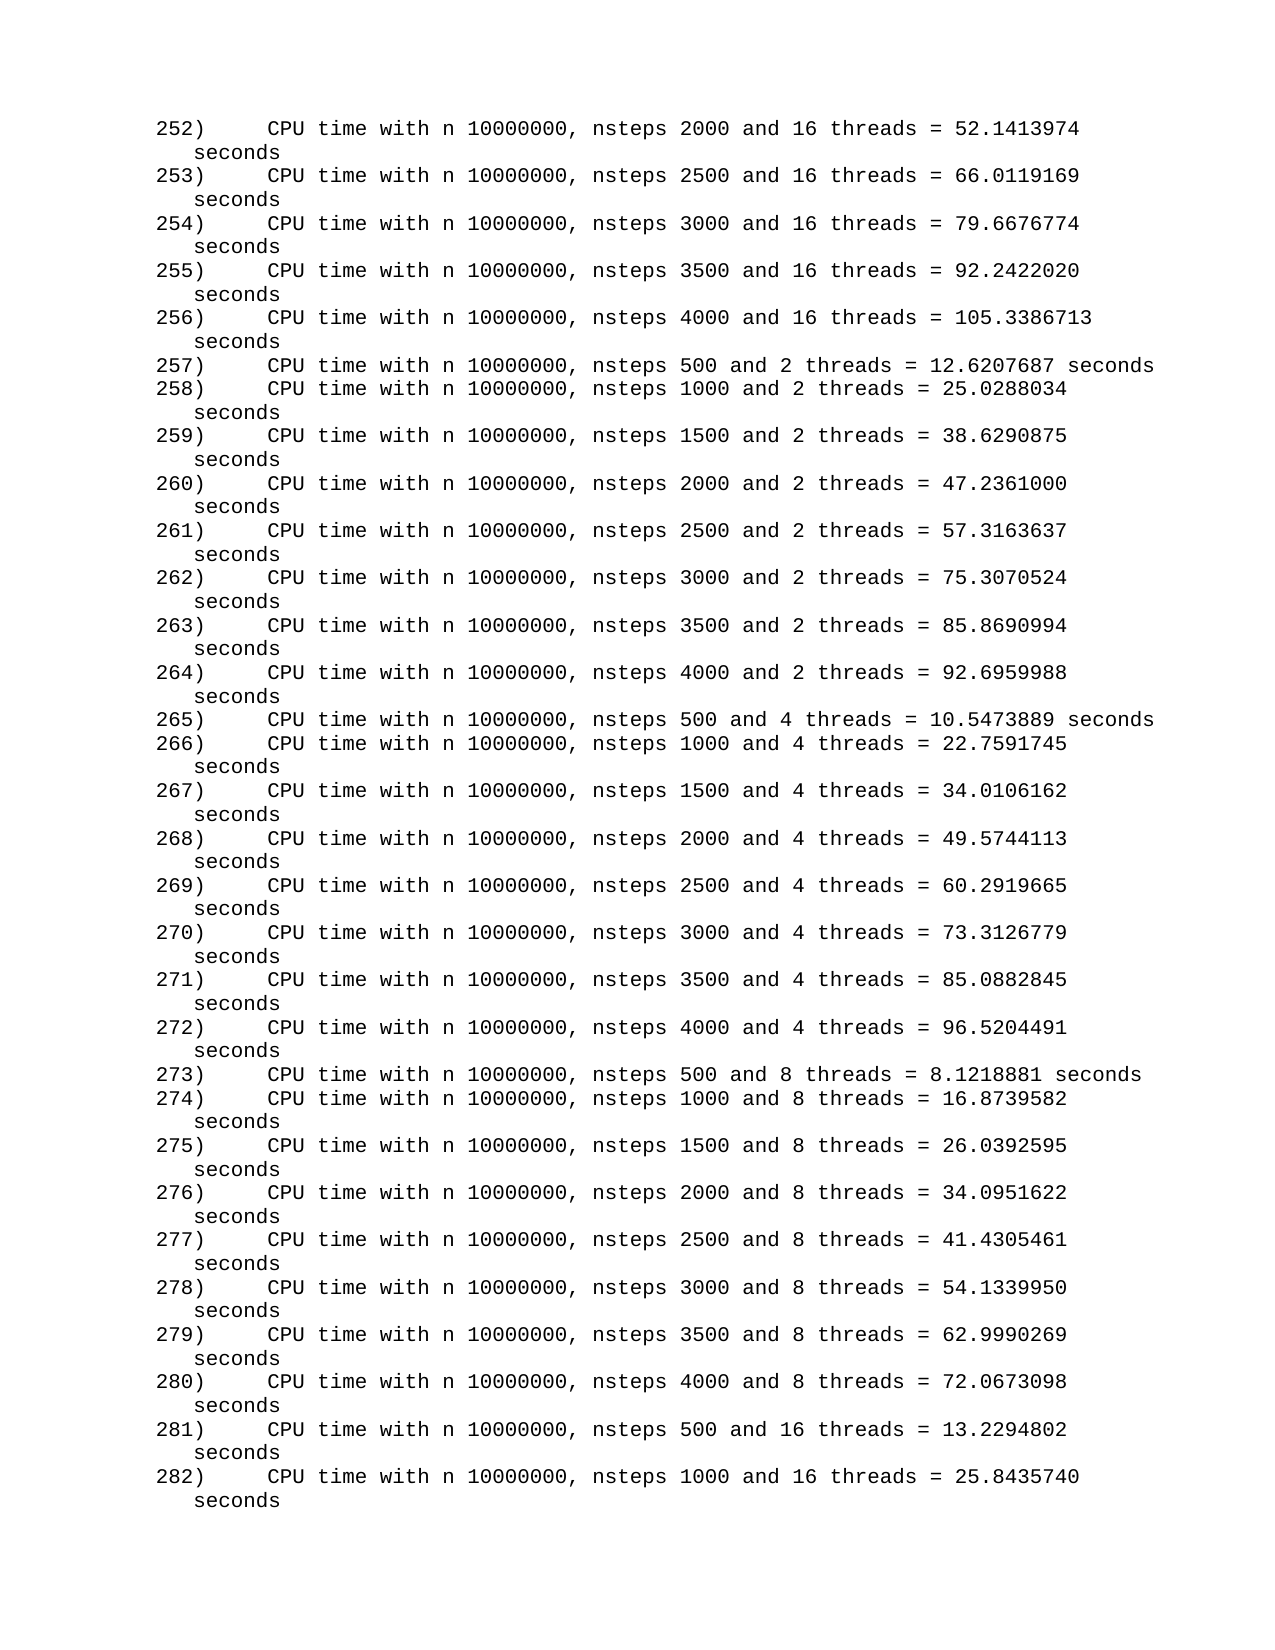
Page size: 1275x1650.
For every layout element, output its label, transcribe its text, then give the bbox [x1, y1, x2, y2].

list CPU time with n 10000000, nsteps 2000 and 8 threads = 34.0951622 seconds [156, 1182, 1157, 1229]
list CPU time with n 10000000, nsteps 2000 and 4 threads = 49.5744113 seconds [156, 827, 1157, 875]
list CPU time with n 10000000, nsteps 1000 and 4 threads = 22.7591745 seconds [156, 733, 1157, 780]
list CPU time with n 10000000, nsteps 2500 and 4 threads = 60.2919665 seconds [156, 875, 1157, 922]
list CPU time with n 10000000, nsteps 1500 and 2 threads = 38.6290875 seconds [156, 426, 1157, 473]
list CPU time with n 10000000, nsteps 3500 and 4 threads = 85.0882845 seconds [156, 969, 1157, 1017]
list CPU time with n 10000000, nsteps 3000 and 8 threads = 54.1339950 seconds [156, 1277, 1157, 1324]
list CPU time with n 10000000, nsteps 500 and 4 threads = 10.5473889 seconds [156, 709, 1157, 733]
list CPU time with n 10000000, nsteps 1500 and 8 threads = 26.0392595 seconds [156, 1135, 1157, 1182]
list CPU time with n 10000000, nsteps 1500 and 4 threads = 34.0106162 seconds [156, 780, 1157, 827]
list CPU time with n 10000000, nsteps 4000 and 2 threads = 92.6959988 seconds [156, 662, 1157, 709]
list CPU time with n 10000000, nsteps 3000 and 2 threads = 75.3070524 seconds [156, 567, 1157, 615]
list CPU time with n 10000000, nsteps 2000 and 2 threads = 47.2361000 seconds [156, 473, 1157, 520]
list CPU time with n 10000000, nsteps 1000 and 2 threads = 25.0288034 seconds [156, 378, 1157, 426]
list CPU time with n 10000000, nsteps 500 and 16 threads = 13.2294802 seconds [156, 1419, 1157, 1466]
list CPU time with n 10000000, nsteps 500 and 2 threads = 12.6207687 seconds [156, 354, 1157, 378]
list CPU time with n 10000000, nsteps 2500 and 2 threads = 57.3163637 seconds [156, 520, 1157, 567]
list CPU time with n 10000000, nsteps 3500 and 2 threads = 85.8690994 seconds [156, 615, 1157, 662]
list CPU time with n 10000000, nsteps 3000 and 4 threads = 73.3126779 seconds [156, 922, 1157, 969]
list CPU time with n 10000000, nsteps 3500 and 16 threads = 92.2422020 seconds [156, 260, 1157, 307]
list CPU time with n 10000000, nsteps 3500 and 8 threads = 62.9990269 seconds [156, 1324, 1157, 1371]
list CPU time with n 10000000, nsteps 4000 and 4 threads = 96.5204491 seconds [156, 1017, 1157, 1064]
list CPU time with n 10000000, nsteps 3000 and 16 threads = 79.6676774 seconds [156, 213, 1157, 260]
list CPU time with n 10000000, nsteps 2500 and 8 threads = 41.4305461 seconds [156, 1229, 1157, 1277]
list CPU time with n 10000000, nsteps 4000 and 8 threads = 72.0673098 seconds [156, 1371, 1157, 1419]
list CPU time with n 10000000, nsteps 2000 and 16 threads = 52.1413974 seconds [156, 118, 1157, 165]
list CPU time with n 10000000, nsteps 1000 and 8 threads = 16.8739582 seconds [156, 1088, 1157, 1135]
list CPU time with n 10000000, nsteps 500 and 8 threads = 8.1218881 seconds [156, 1064, 1157, 1088]
list CPU time with n 10000000, nsteps 4000 and 16 threads = 105.3386713 seconds [156, 307, 1157, 354]
list CPU time with n 10000000, nsteps 2500 and 16 threads = 66.0119169 seconds [156, 165, 1157, 213]
list CPU time with n 10000000, nsteps 1000 and 16 threads = 25.8435740 seconds [156, 1466, 1157, 1513]
